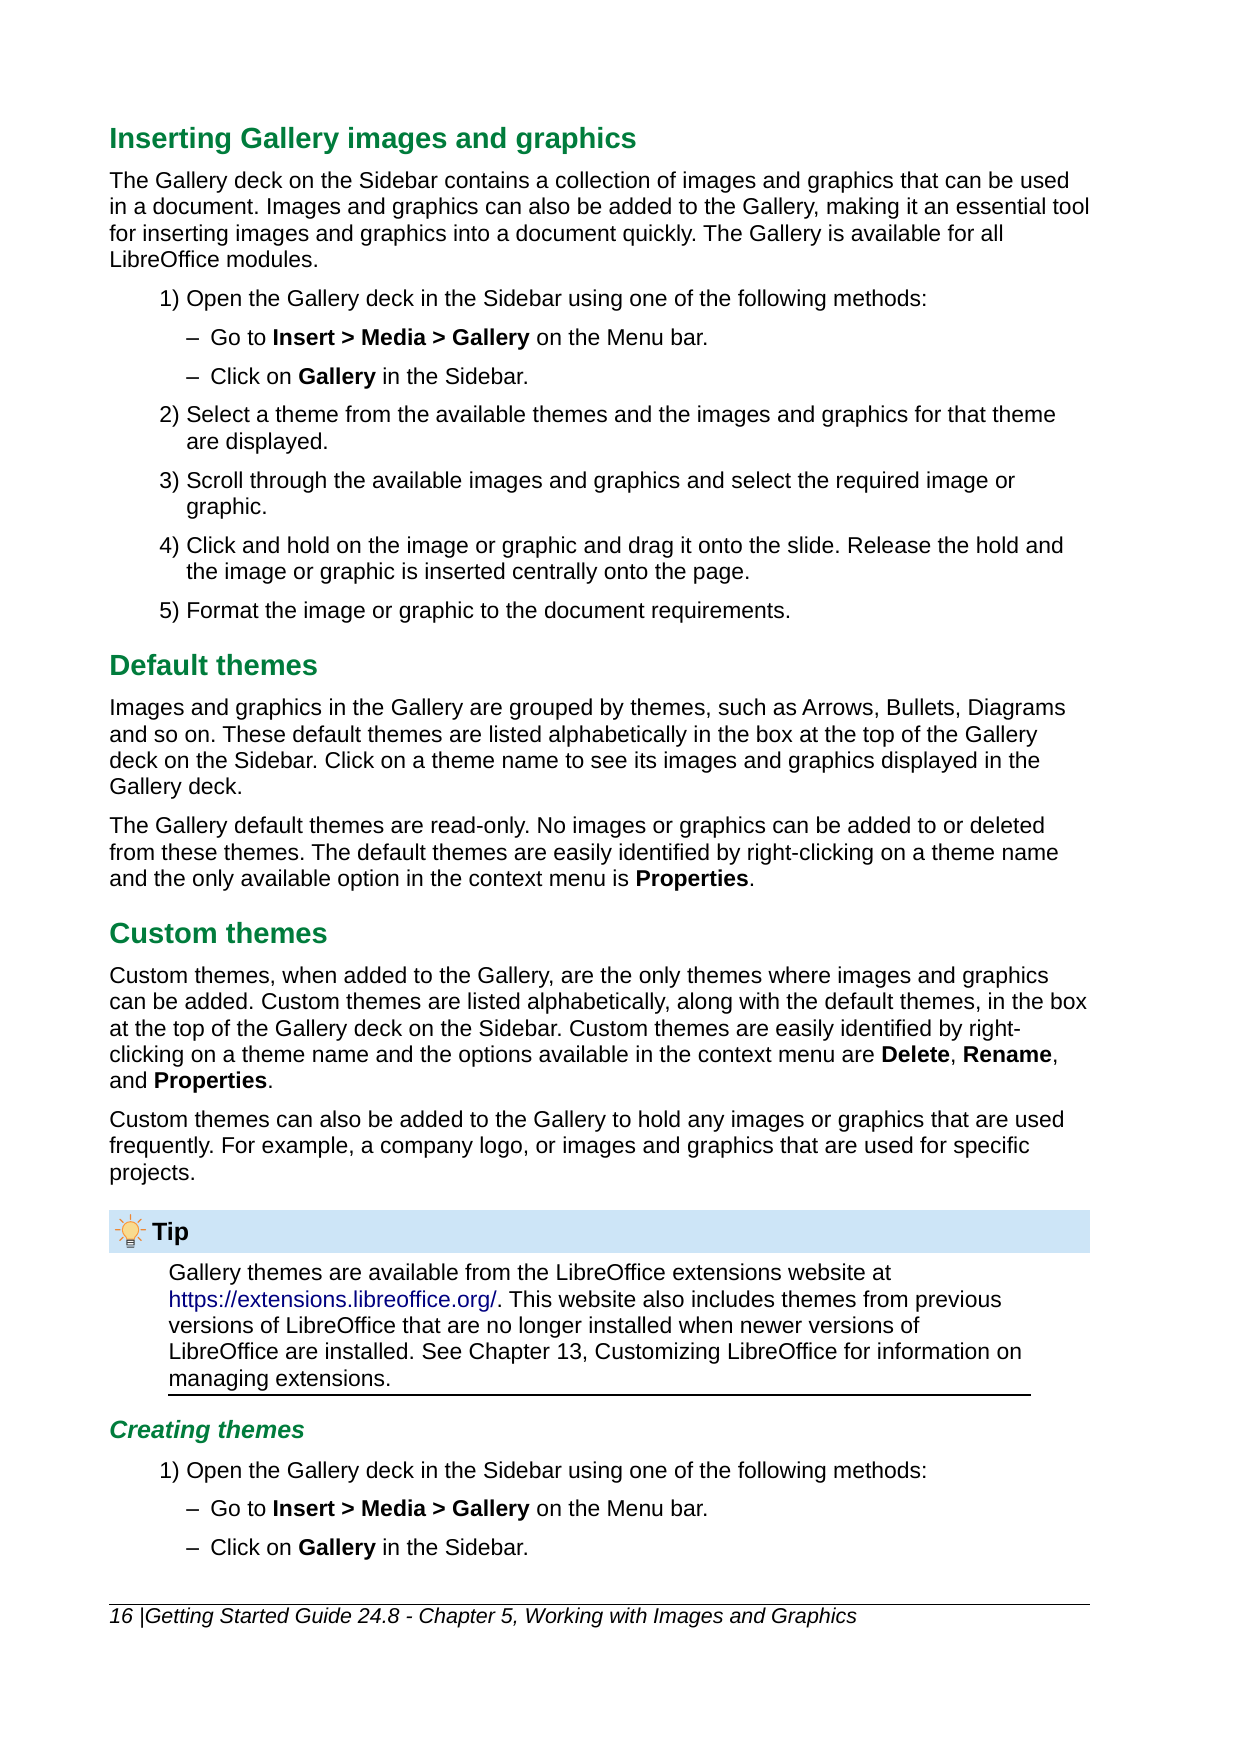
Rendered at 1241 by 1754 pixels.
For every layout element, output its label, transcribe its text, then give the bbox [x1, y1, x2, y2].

list Go to Insert > Media > Gallery on the Menu bar. [186, 324, 1090, 350]
subtitle Tip [109, 1210, 1090, 1253]
text Images and graphics in the Gallery are grouped by themes, such as Arrows, Bullets, Diagrams and so on. These default themes are listed alphabetically in the box at the top of the Gallery deck on the Sidebar. Click on a theme name to see its images and graphics displayed in the Gallery deck. [109, 694, 1090, 799]
list Click on Gallery in the Sidebar. [186, 1534, 1090, 1561]
list Click on Gallery in the Sidebar. [186, 363, 1090, 389]
subtitle Custom themes [109, 916, 1090, 949]
subtitle Creating themes [109, 1415, 1090, 1444]
list Select a theme from the available themes and the images and graphics for that theme are displayed. [186, 401, 1090, 454]
text Custom themes, when added to the Gallery, are the only themes where images and graphics can be added. Custom themes are listed alphabetically, along with the default themes, in the box at the top of the Gallery deck on the Sidebar. Custom themes are easily identified by right-clicking on a theme name and the options available in the context menu are Delete, Rename, and Properties. [109, 962, 1090, 1094]
list The Gallery deck on the Sidebar contains a collection of images and graphics that can be used in a document. Images and graphics can also be added to the Gallery, making it an essential tool for inserting images and graphics into a document quickly. The Gallery is available for all LibreOffice modules. [109, 167, 1090, 272]
subtitle Default themes [109, 648, 1090, 682]
list Open the Gallery deck in the Sidebar using one of the following methods: [186, 1457, 1090, 1483]
subtitle Inserting Gallery images and graphics [109, 121, 1090, 154]
list Click and hold on the image or graphic and drag it onto the slide. Release the hold and the image or graphic is inserted centrally onto the page. [186, 532, 1090, 584]
text Custom themes can also be added to the Gallery to hold any images or graphics that are used frequently. For example, a company logo, or images and graphics that are used for specific projects. [109, 1106, 1090, 1185]
list Open the Gallery deck in the Sidebar using one of the following methods: [186, 285, 1090, 311]
list Format the image or graphic to the document requirements. [186, 597, 1090, 623]
text The Gallery default themes are read-only. No images or graphics can be added to or deleted from these themes. The default themes are easily identified by right-clicking on a theme name and the only available option in the context menu is Properties. [109, 812, 1090, 891]
list Scroll through the available images and graphics and select the required image or graphic. [186, 467, 1090, 519]
text Gallery themes are available from the LibreOffice extensions website at https://extensions.libreoffice.org/. This website also includes themes from previous versions of LibreOffice that are no longer installed when newer versions of LibreOffice are installed. See Chapter 13, Customizing LibreOffice for information on managing extensions. [168, 1259, 1031, 1394]
list Go to Insert > Media > Gallery on the Menu bar. [186, 1495, 1090, 1522]
